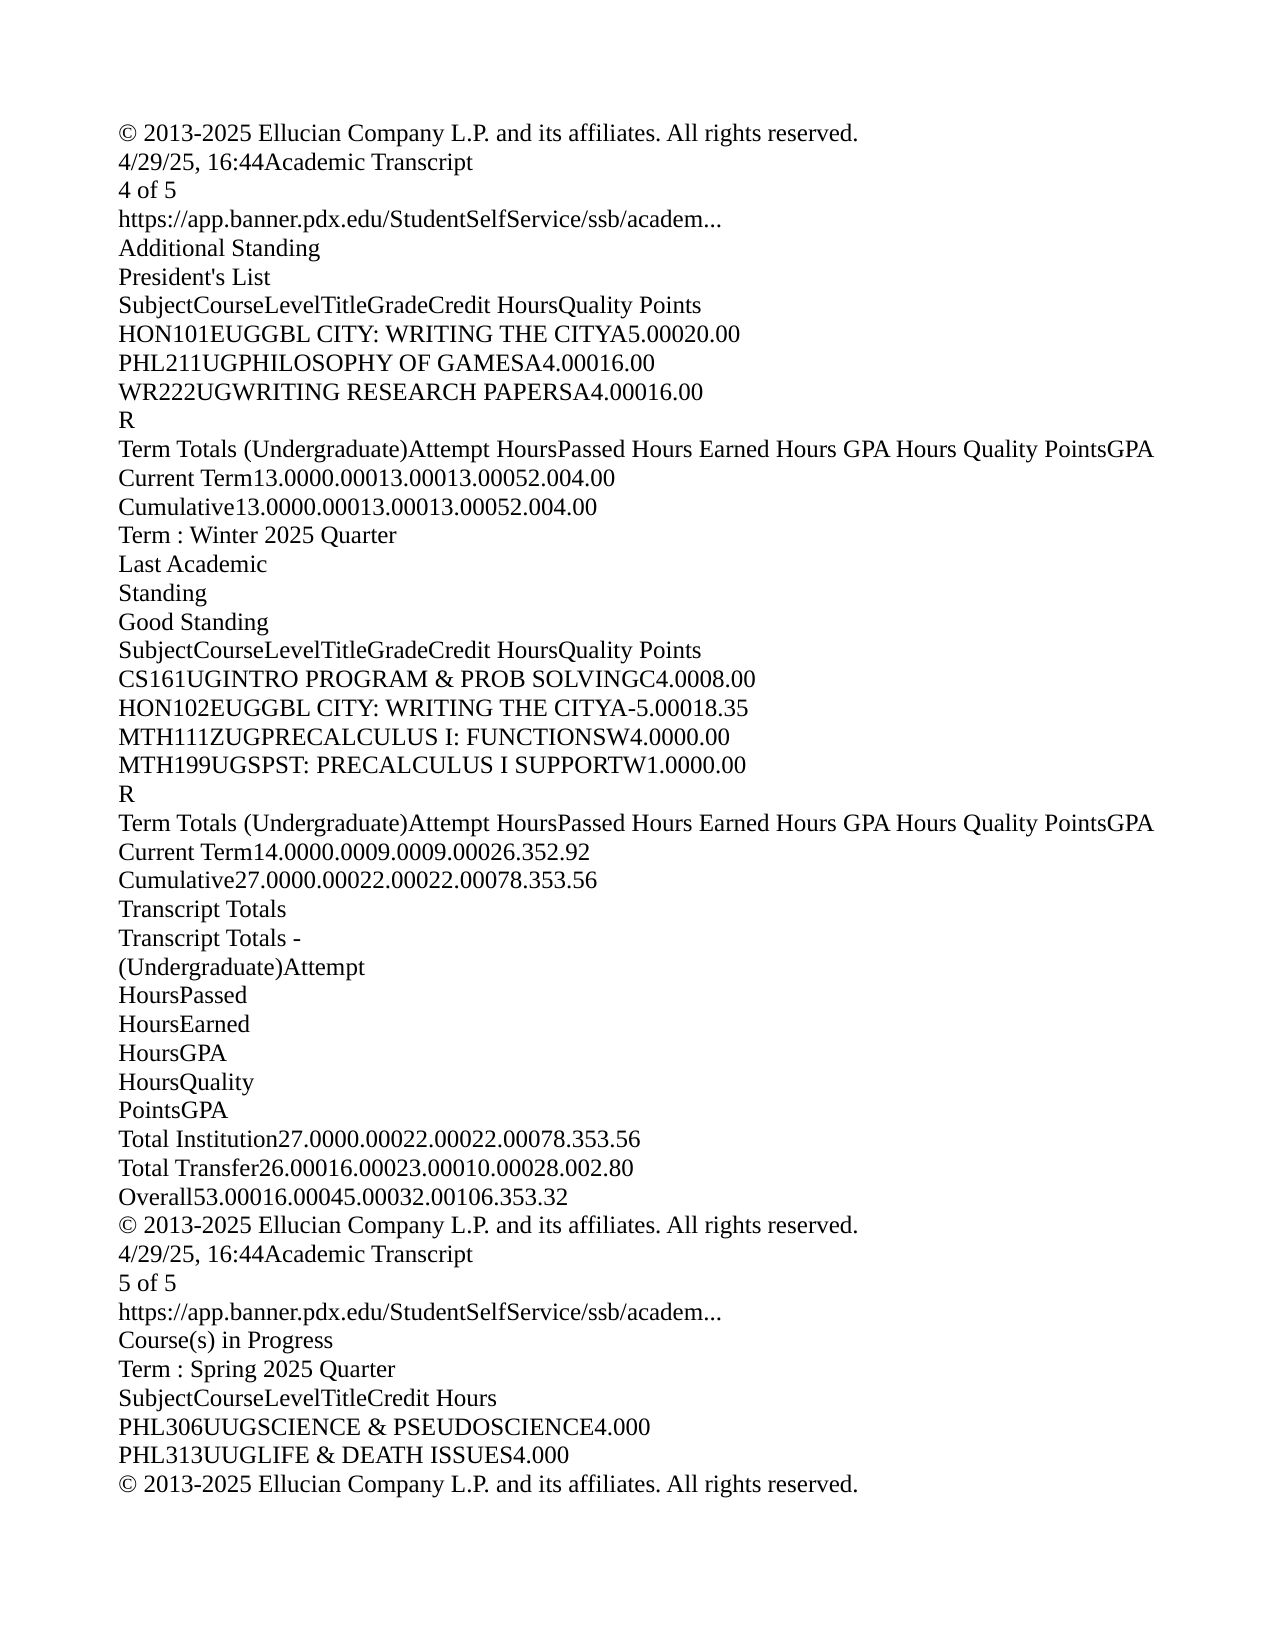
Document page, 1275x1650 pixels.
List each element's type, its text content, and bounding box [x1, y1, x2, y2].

text HoursGPA [118, 1038, 1157, 1067]
text CS161UGINTRO PROGRAM & PROB SOLVINGC4.0008.00 [118, 664, 1157, 693]
text Total Transfer26.00016.00023.00010.00028.002.80 [118, 1153, 1157, 1182]
text Current Term13.0000.00013.00013.00052.004.00 [118, 463, 1157, 492]
text Total Institution27.0000.00022.00022.00078.353.56 [118, 1124, 1157, 1153]
text 4/29/25, 16:44Academic Transcript [118, 147, 1157, 176]
text R [118, 779, 1157, 808]
text HON102EUGGBL CITY: WRITING THE CITYA-5.00018.35 [118, 693, 1157, 722]
text © 2013-2025 Ellucian Company L.P. and its affiliates. All rights reserved. [118, 1469, 1157, 1498]
text Additional Standing [118, 233, 1157, 262]
text Term Totals (Undergraduate)Attempt HoursPassed Hours Earned Hours GPA Hours Quality PointsGPA [118, 434, 1157, 463]
text https://app.banner.pdx.edu/StudentSelfService/ssb/academ... [118, 204, 1157, 233]
text Transcript Totals [118, 894, 1157, 923]
text HoursQuality [118, 1067, 1157, 1096]
text © 2013-2025 Ellucian Company L.P. and its affiliates. All rights reserved. [118, 118, 1157, 147]
text 5 of 5 [118, 1268, 1157, 1297]
text Overall53.00016.00045.00032.00106.353.32 [118, 1182, 1157, 1211]
text SubjectCourseLevelTitleGradeCredit HoursQuality Points [118, 636, 1157, 664]
text Standing [118, 578, 1157, 607]
text HON101EUGGBL CITY: WRITING THE CITYA5.00020.00 [118, 319, 1157, 348]
text Cumulative27.0000.00022.00022.00078.353.56 [118, 866, 1157, 894]
text WR222UGWRITING RESEARCH PAPERSA4.00016.00 [118, 377, 1157, 406]
text https://app.banner.pdx.edu/StudentSelfService/ssb/academ... [118, 1297, 1157, 1326]
text Term : Spring 2025 Quarter [118, 1354, 1157, 1383]
text SubjectCourseLevelTitleGradeCredit HoursQuality Points [118, 291, 1157, 319]
text PointsGPA [118, 1096, 1157, 1124]
text Good Standing [118, 607, 1157, 636]
text Term : Winter 2025 Quarter [118, 521, 1157, 549]
text HoursEarned [118, 1009, 1157, 1038]
text PHL211UGPHILOSOPHY OF GAMESA4.00016.00 [118, 348, 1157, 377]
text Cumulative13.0000.00013.00013.00052.004.00 [118, 492, 1157, 521]
text Current Term14.0000.0009.0009.00026.352.92 [118, 837, 1157, 866]
text 4/29/25, 16:44Academic Transcript [118, 1239, 1157, 1268]
text © 2013-2025 Ellucian Company L.P. and its affiliates. All rights reserved. [118, 1211, 1157, 1239]
text PHL313UUGLIFE & DEATH ISSUES4.000 [118, 1441, 1157, 1469]
text PHL306UUGSCIENCE & PSEUDOSCIENCE4.000 [118, 1412, 1157, 1441]
text Transcript Totals - [118, 923, 1157, 952]
text SubjectCourseLevelTitleCredit Hours [118, 1383, 1157, 1412]
text HoursPassed [118, 981, 1157, 1009]
text Term Totals (Undergraduate)Attempt HoursPassed Hours Earned Hours GPA Hours Quality PointsGPA [118, 808, 1157, 837]
text Course(s) in Progress [118, 1326, 1157, 1354]
text President's List [118, 262, 1157, 291]
text Last Academic [118, 549, 1157, 578]
text MTH199UGSPST: PRECALCULUS I SUPPORTW1.0000.00 [118, 751, 1157, 779]
text MTH111ZUGPRECALCULUS I: FUNCTIONSW4.0000.00 [118, 722, 1157, 751]
text 4 of 5 [118, 176, 1157, 204]
text R [118, 406, 1157, 434]
text (Undergraduate)Attempt [118, 952, 1157, 981]
